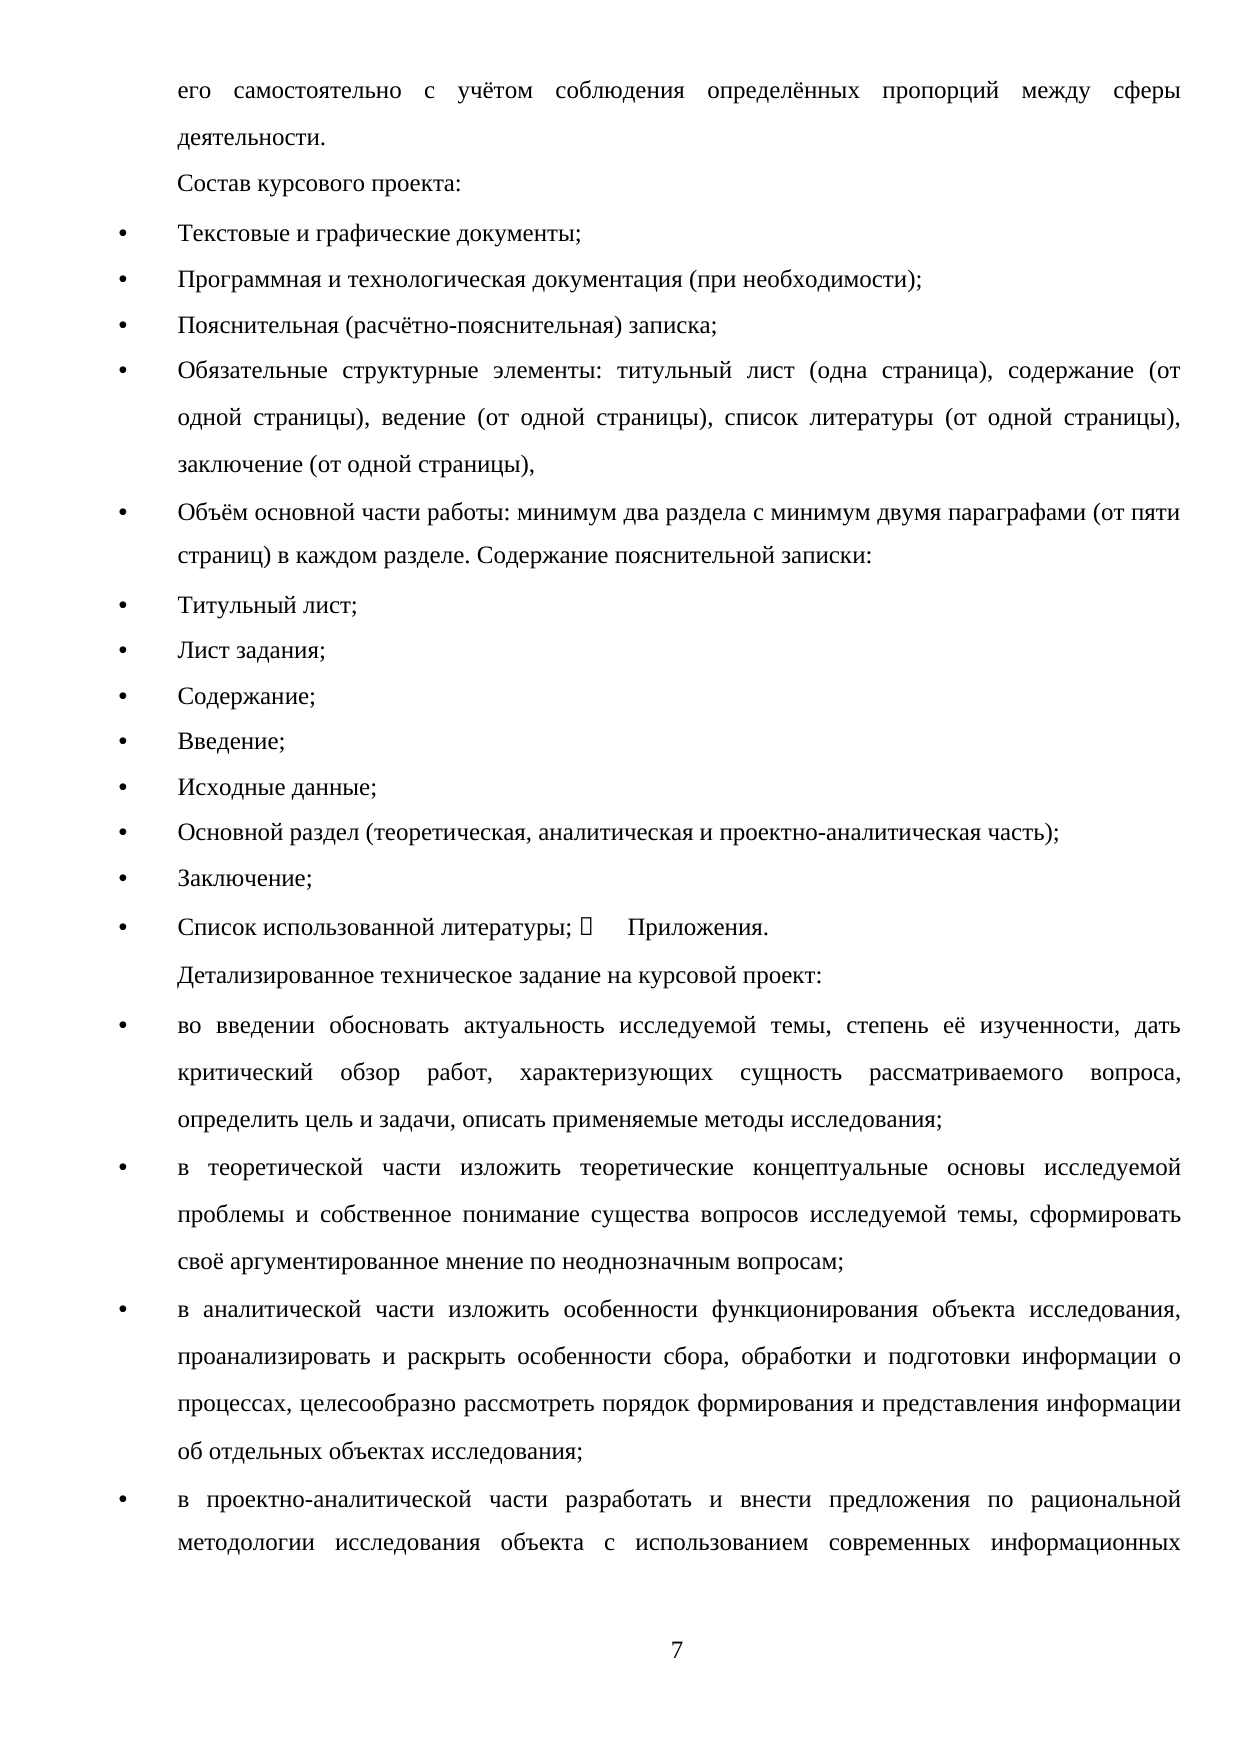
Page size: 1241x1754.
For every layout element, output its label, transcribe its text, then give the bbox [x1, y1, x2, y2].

list Список использованной литературы;  Приложения. [118, 908, 1182, 943]
list Пояснительная (расчётно-пояснительная) записка; [118, 310, 1182, 338]
list Программная и технологическая документация (при необходимости); [118, 264, 1182, 293]
list Лист задания; [118, 635, 1182, 664]
list Содержание; [118, 681, 1182, 709]
list в теоретической части изложить теоретические концептуальные основы исследуемой проблемы и собственное понимание существа вопросов исследуемой темы, сформировать своё аргументированное мнение по неоднозначным вопросам; [118, 1152, 1182, 1275]
list Текстовые и графические документы; [118, 218, 1182, 247]
list Заключение; [118, 863, 1182, 892]
text Детализированное техническое задание на курсовой проект: [177, 961, 1182, 989]
list Исходные данные; [118, 772, 1182, 801]
list его самостоятельно с учётом соблюдения определённых пропорций между сферы деятельности. [118, 75, 1182, 150]
list в проектно-аналитической части разработать и внести предложения по рациональной методологии исследования объекта с использованием современных информационных [118, 1483, 1182, 1556]
list в аналитической части изложить особенности функционирования объекта исследования, проанализировать и раскрыть особенности сбора, обработки и подготовки информации о процессах, целесообразно рассмотреть порядок формирования и представления информации об отдельных объектах исследования; [118, 1293, 1182, 1464]
list Введение; [118, 726, 1182, 755]
list Основной раздел (теоретическая, аналитическая и проектно-аналитическая часть); [118, 817, 1182, 846]
list Титульный лист; [118, 590, 1182, 618]
list во введении обосновать актуальность исследуемой темы, степень её изученности, дать критический обзор работ, характеризующих сущность рассматриваемого вопроса, определить цель и задачи, описать применяемые методы исследования; [118, 1010, 1182, 1133]
list Объём основной части работы: минимум два раздела с минимум двумя параграфами (от пяти страниц) в каждом разделе. Содержание пояснительной записки: [118, 497, 1182, 569]
list Обязательные структурные элементы: титульный лист (одна страница), содержание (от одной страницы), ведение (от одной страницы), список литературы (от одной страницы), заключение (от одной страницы), [118, 355, 1182, 478]
text Состав курсового проекта: [177, 168, 1182, 197]
